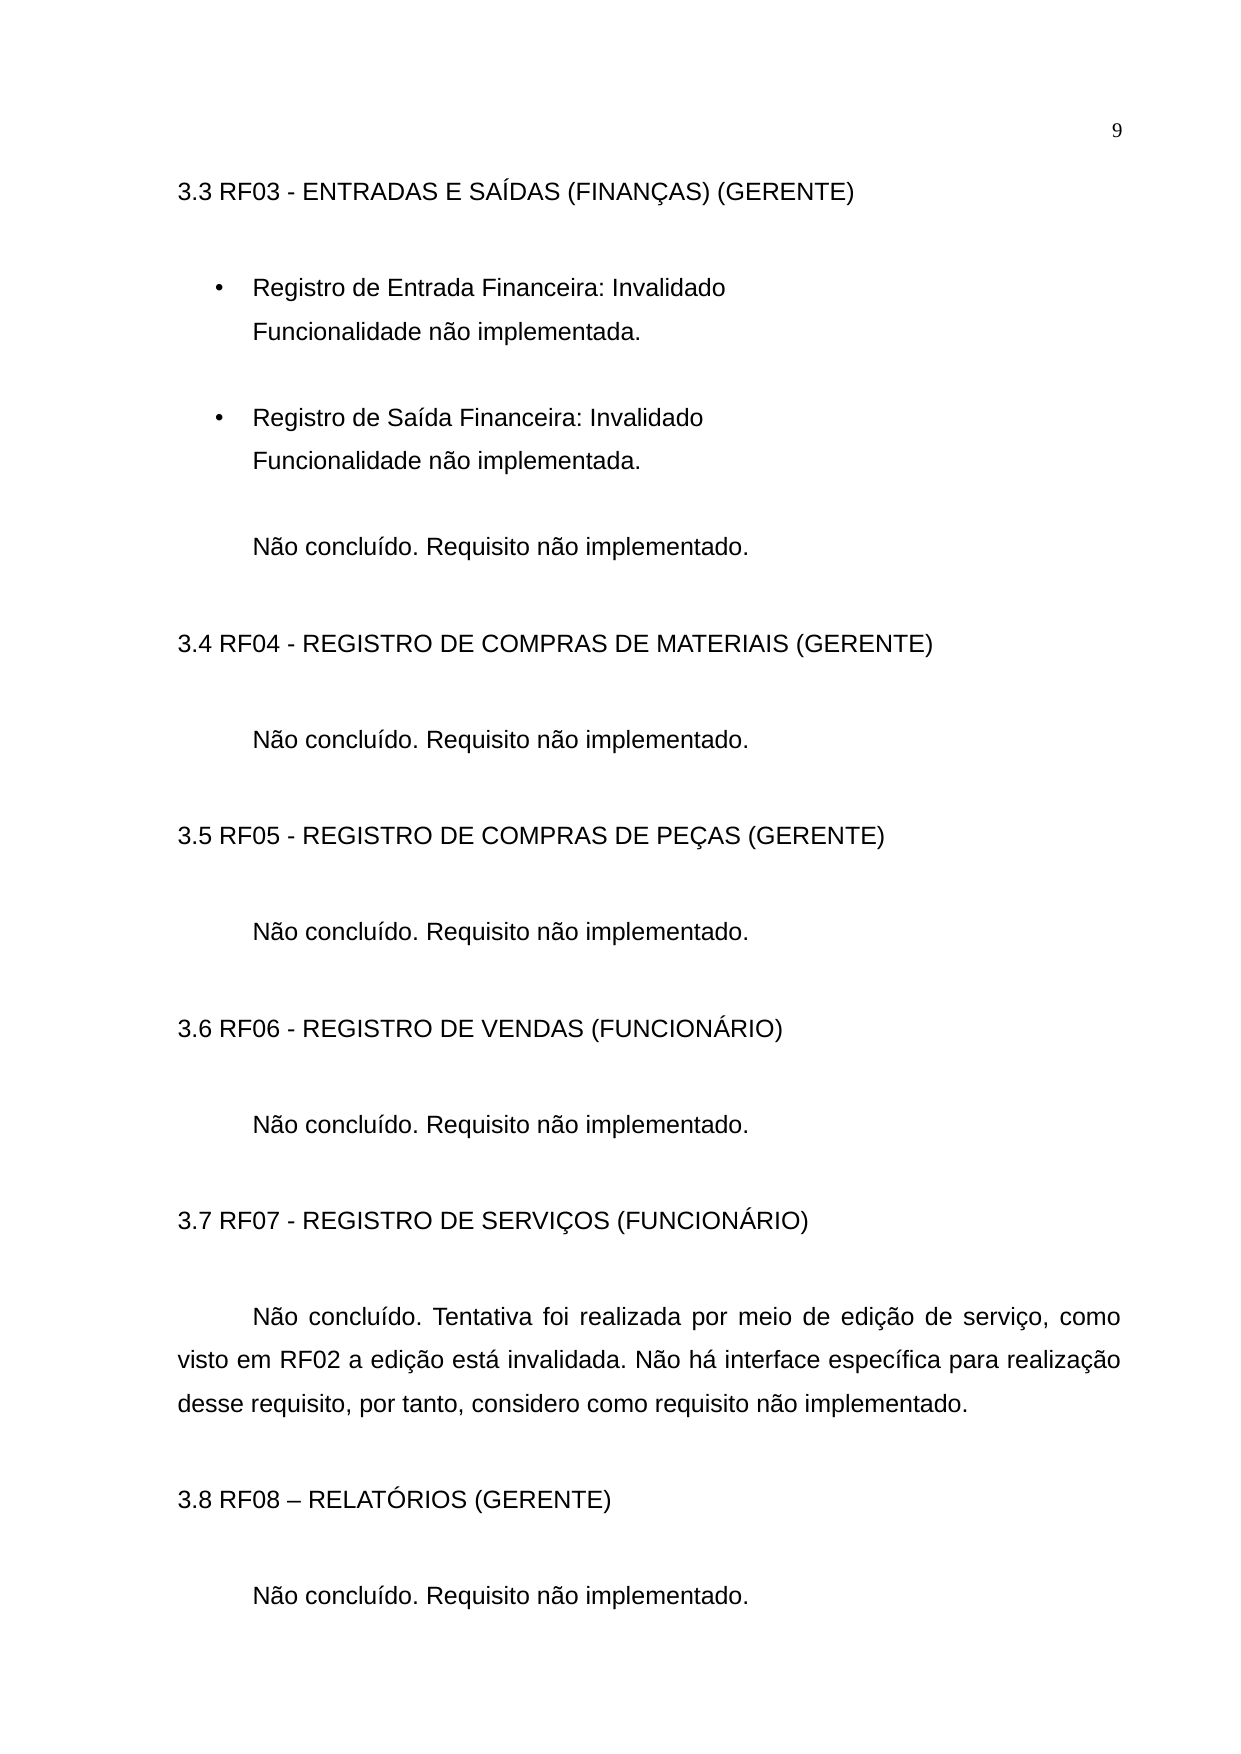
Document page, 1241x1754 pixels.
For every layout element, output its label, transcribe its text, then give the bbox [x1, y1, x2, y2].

subtitle RF05 - Registro de compras de peças (gerente) [177, 821, 1122, 850]
list Funcionalidade não implementada. [215, 446, 1122, 475]
text Não concluído. Requisito não implementado. [177, 1581, 1122, 1610]
subtitle rf06 - Registro de vendas (funcionário) [177, 1013, 1122, 1042]
text Não concluído. Requisito não implementado. [177, 917, 1122, 946]
text Não concluído. Requisito não implementado. [177, 1110, 1122, 1138]
list Registro de Saída Financeira: Invalidado [215, 403, 1122, 432]
subtitle rf08 – relatórios (gerente) [177, 1485, 1122, 1513]
list Funcionalidade não implementada. [215, 317, 1122, 345]
text Não concluído. Tentativa foi realizada por meio de edição de serviço, como visto em RF02 a edição está invalidada. Não há interface específica para realização desse requisito, por tanto, considero como requisito não implementado. [177, 1302, 1122, 1417]
text Não concluído. Requisito não implementado. [177, 725, 1122, 753]
list Registro de Entrada Financeira: Invalidado [215, 273, 1122, 302]
subtitle rf07 - Registro de serviços (funcionário) [177, 1206, 1122, 1235]
text Não concluído. Requisito não implementado. [177, 532, 1122, 561]
subtitle RF04 - Registro de compras de materiais (GERENTE) [177, 628, 1122, 657]
subtitle RF03 - Entradas e Saídas (finanças) (Gerente) [177, 177, 1122, 206]
